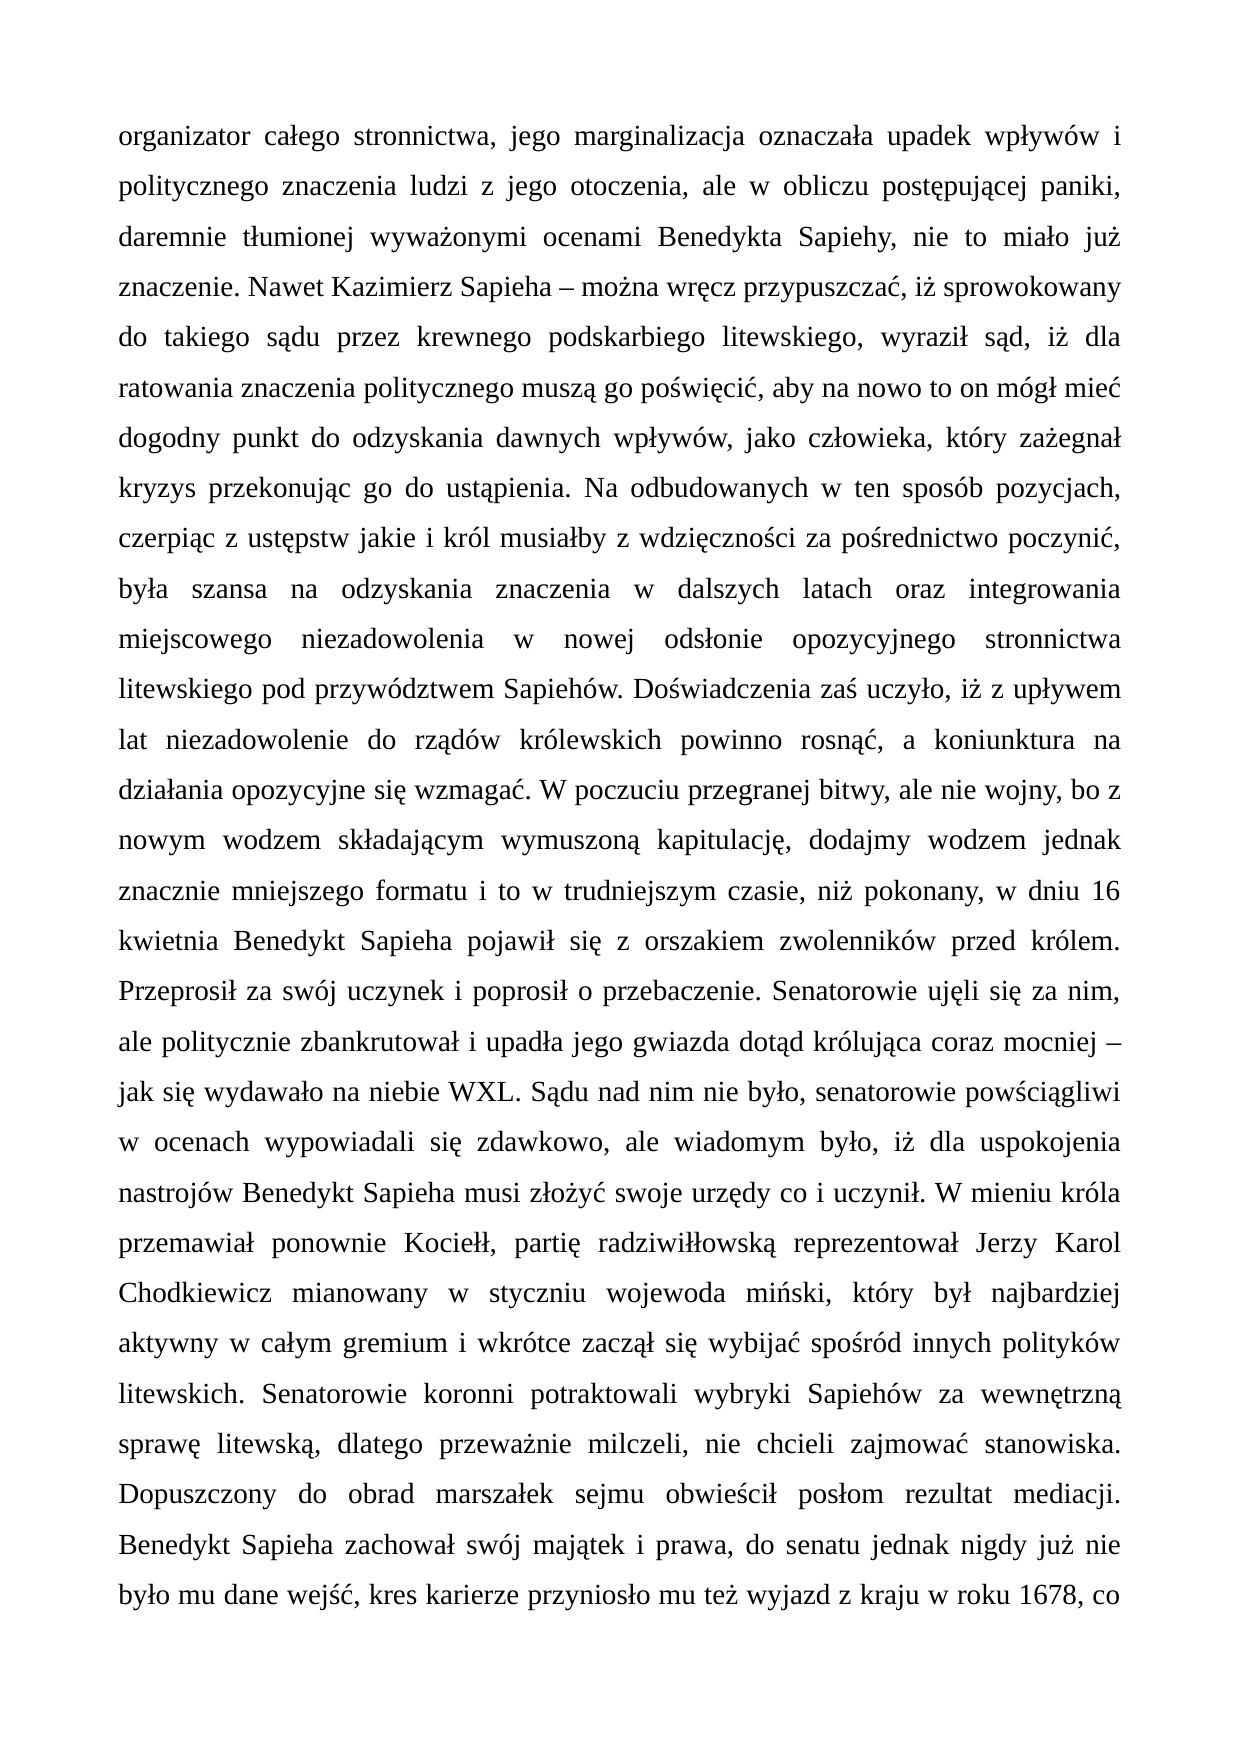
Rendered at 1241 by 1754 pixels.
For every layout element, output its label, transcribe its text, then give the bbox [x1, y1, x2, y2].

text organizator całego stronnictwa, jego marginalizacja oznaczała upadek wpływów i politycznego znaczenia ludzi z jego otoczenia, ale w obliczu postępującej paniki, daremnie tłumionej wyważonymi ocenami Benedykta Sapiehy, nie to miało już znaczenie. Nawet Kazimierz Sapieha – można wręcz przypuszczać, iż sprowokowany do takiego sądu przez krewnego podskarbiego litewskiego, wyraził sąd, iż dla ratowania znaczenia politycznego muszą go poświęcić, aby na nowo to on mógł mieć dogodny punkt do odzyskania dawnych wpływów, jako człowieka, który zażegnał kryzys przekonując go do ustąpienia. Na odbudowanych w ten sposób pozycjach, czerpiąc z ustępstw jakie i król musiałby z wdzięczności za pośrednictwo poczynić, była szansa na odzyskania znaczenia w dalszych latach oraz integrowania miejscowego niezadowolenia w nowej odsłonie opozycyjnego stronnictwa litewskiego pod przywództwem Sapiehów. Doświadczenia zaś uczyło, iż z upływem lat niezadowolenie do rządów królewskich powinno rosnąć, a koniunktura na działania opozycyjne się wzmagać. W poczuciu przegranej bitwy, ale nie wojny, bo z nowym wodzem składającym wymuszoną kapitulację, dodajmy wodzem jednak znacznie mniejszego formatu i to w trudniejszym czasie, niż pokonany, w dniu 16 kwietnia Benedykt Sapieha pojawił się z orszakiem zwolenników przed królem. Przeprosił za swój uczynek i poprosił o przebaczenie. Senatorowie ujęli się za nim, ale politycznie zbankrutował i upadła jego gwiazda dotąd królująca coraz mocniej – jak się wydawało na niebie WXL. Sądu nad nim nie było, senatorowie powściągliwi w ocenach wypowiadali się zdawkowo, ale wiadomym było, iż dla uspokojenia nastrojów Benedykt Sapieha musi złożyć swoje urzędy co i uczynił. W mieniu króla przemawiał ponownie Kociełł, partię radziwiłłowską reprezentował Jerzy Karol Chodkiewicz mianowany w styczniu wojewoda miński, który był najbardziej aktywny w całym gremium i wkrótce zaczął się wybijać spośród innych polityków litewskich. Senatorowie koronni potraktowali wybryki Sapiehów za wewnętrzną sprawę litewską, dlatego przeważnie milczeli, nie chcieli zajmować stanowiska. Dopuszczony do obrad marszałek sejmu obwieścił posłom rezultat mediacji. Benedykt Sapieha zachował swój majątek i prawa, do senatu jednak nigdy już nie było mu dane wejść, kres karierze przyniosło mu też wyjazd z kraju w roku 1678, co [118, 118, 1122, 1611]
